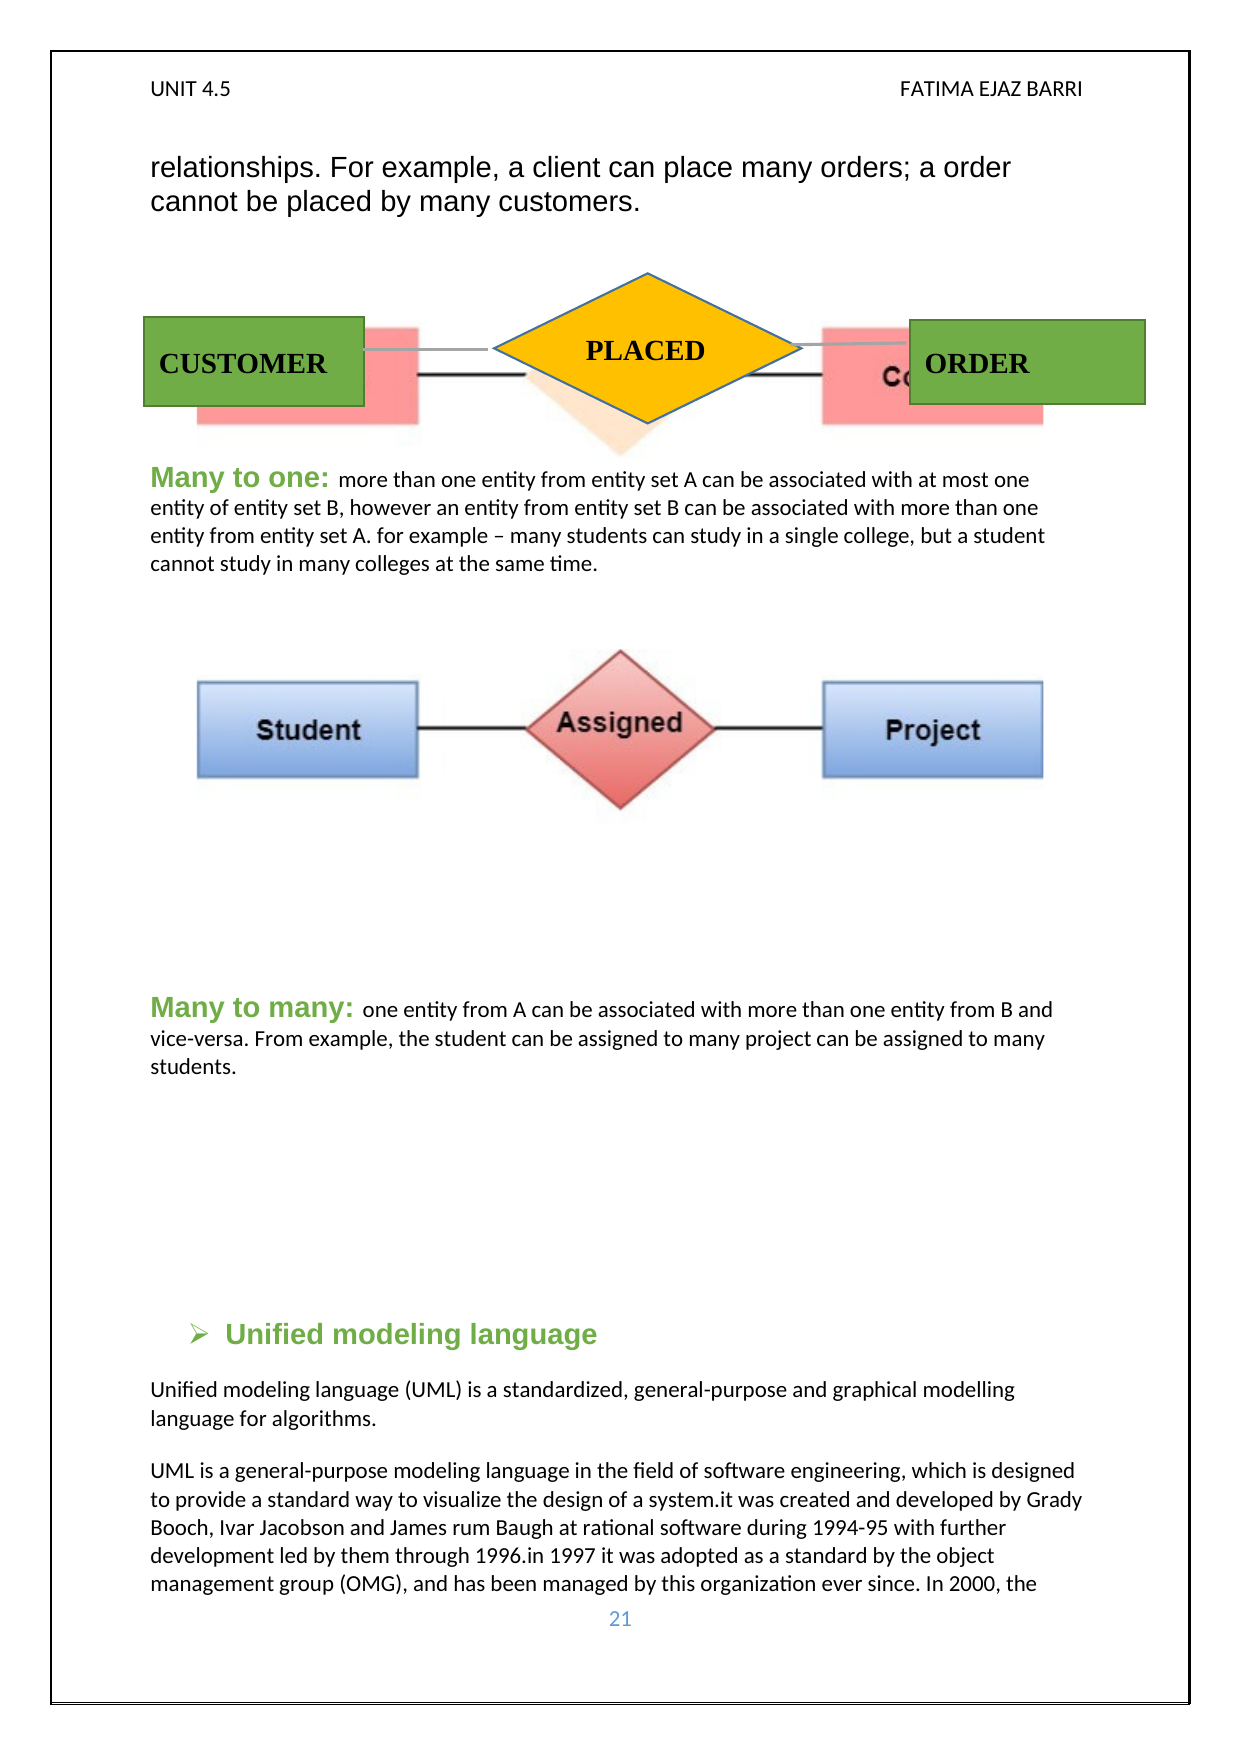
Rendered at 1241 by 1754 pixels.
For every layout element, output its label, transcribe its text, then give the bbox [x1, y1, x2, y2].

list Unified modeling language [188, 1317, 1090, 1351]
text Many to one: more than one entity from entity set A can be associated with at most one entity of entity set B, however an entity from entity set B can be associated with more than one entity from entity set A. for example – many students can study in a single college, but a student cannot study in many colleges at the same time. [150, 460, 1090, 577]
text relationships. For example, a client can place many orders; a order cannot be placed by many customers. [150, 150, 1090, 217]
text UML is a general-purpose modeling language in the field of software engineering, which is designed to provide a standard way to visualize the design of a system.it was created and developed by Grady Booch, Ivar Jacobson and James rum Baugh at rational software during 1994-95 with further development led by them through 1996.in 1997 it was adopted as a standard by the object management group (OMG), and has been managed by this organization ever since. In 2000, the [150, 1457, 1090, 1597]
text Many to many: one entity from A can be associated with more than one entity from B and vice-versa. From example, the student can be assigned to many project can be assigned to many students. [150, 990, 1090, 1080]
text Unified modeling language (UML) is a standardized, general-purpose and graphical modelling language for algorithms. [150, 1376, 1090, 1432]
